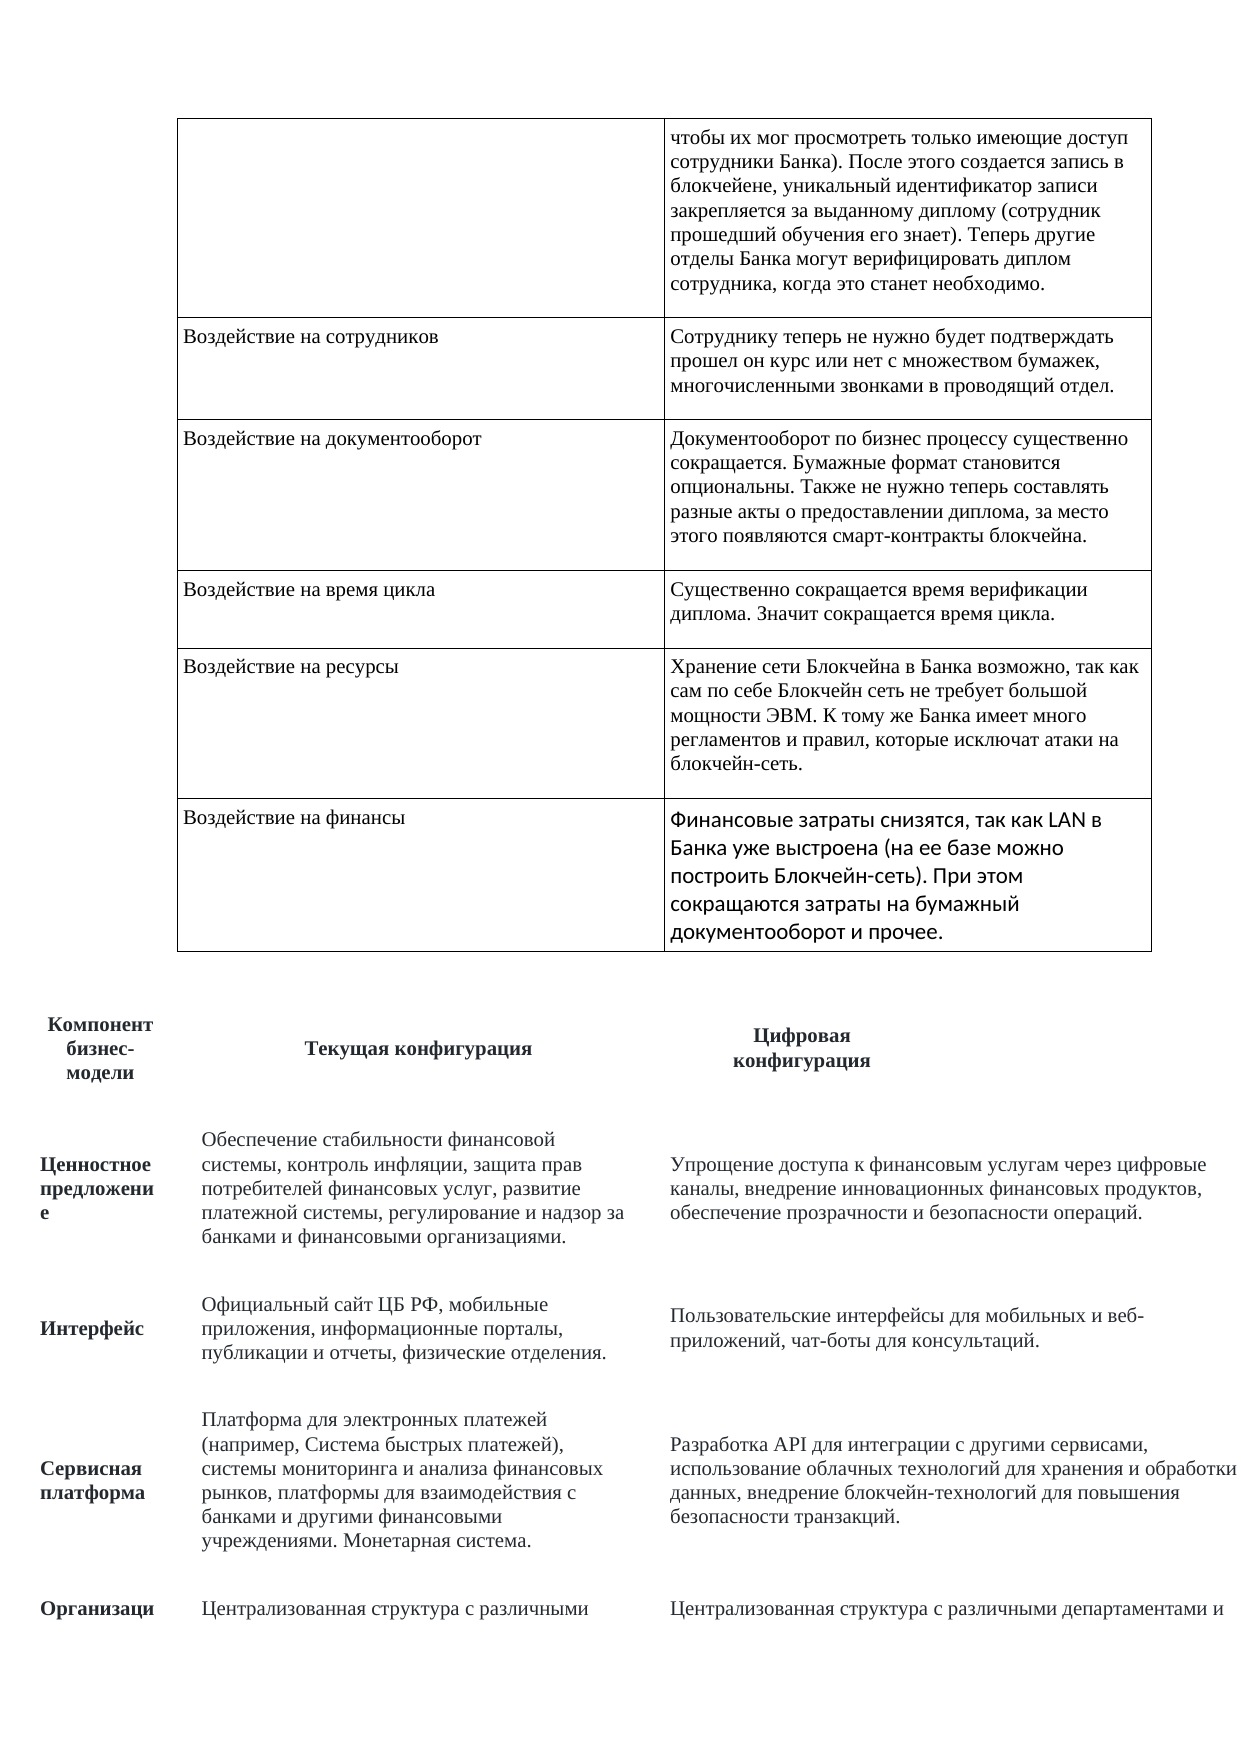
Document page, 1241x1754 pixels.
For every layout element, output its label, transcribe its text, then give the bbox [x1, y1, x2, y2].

table_cell Разработка API для интеграции с другими сервисами, использование облачных технологий для хранения и обработки данных, внедрение блокчейн-технологий для повышения безопасности транзакций. [650, 1398, 1240, 1586]
table_cell Платформа для электронных платежей (например, Система быстрых платежей), системы мониторинга и анализа финансовых рынков, платформы для взаимодействия с банками и другими финансовыми учреждениями. Монетарная система. [181, 1398, 650, 1586]
table_cell [178, 119, 664, 317]
table_cell Обеспечение стабильности финансовой системы, контроль инфляции, защита прав потребителей финансовых услуг, развитие платежной системы, регулирование и надзор за банками и финансовыми организациями. [181, 1118, 650, 1282]
table_cell Хранение сети Блокчейна в Банка возможно, так как сам по себе Блокчейн сеть не требует большой мощности ЭВМ. К тому же Банка имеет много регламентов и правил, которые исключат атаки на блокчейн-сеть. [665, 649, 1151, 798]
table_cell Ценностное предложение [20, 1118, 181, 1282]
table_cell Финансовые затраты снизятся, так как LAN в Банка уже выстроена (на ее базе можно построить Блокчейн-сеть). При этом сокращаются затраты на бумажный документооборот и прочее. [665, 799, 1151, 951]
table_cell Централизованная структура с различными [181, 1586, 650, 1629]
table_cell Официальный сайт ЦБ РФ, мобильные приложения, информационные порталы, публикации и отчеты, физические отделения. [181, 1282, 650, 1398]
table_cell Пользовательские интерфейсы для мобильных и веб-приложений, чат-боты для консультаций. [650, 1282, 1240, 1398]
table_header Цифровая конфигурация [650, 1002, 1240, 1118]
table_cell Организаци [20, 1586, 181, 1629]
table_cell Централизованная структура с различными департаментами и [650, 1586, 1240, 1629]
table_cell Воздействие на финансы [178, 799, 664, 951]
table_cell Сотруднику теперь не нужно будет подтверждать прошел он курс или нет с множеством бумажек, многочисленными звонками в проводящий отдел. [665, 318, 1151, 419]
table_header Текущая конфигурация [181, 1002, 650, 1118]
table_cell Воздействие на документооборот [178, 420, 664, 570]
table_header Компонент бизнес-модели [20, 1002, 181, 1118]
table_cell Воздействие на время цикла [178, 571, 664, 647]
table_cell Воздействие на сотрудников [178, 318, 664, 419]
table_cell Существенно сокращается время верификации диплома. Значит сокращается время цикла. [665, 571, 1151, 647]
table_cell Упрощение доступа к финансовым услугам через цифровые каналы, внедрение инновационных финансовых продуктов, обеспечение прозрачности и безопасности операций. [650, 1118, 1240, 1282]
table_cell Сервисная платформа [20, 1398, 181, 1586]
table_cell Воздействие на ресурсы [178, 649, 664, 798]
table_cell Документооборот по бизнес процессу существенно сокращается. Бумажные формат становится опциональны. Также не нужно теперь составлять разные акты о предоставлении диплома, за место этого появляются смарт-контракты блокчейна. [665, 420, 1151, 570]
table_cell Интерфейс [20, 1282, 181, 1398]
table_cell чтобы их мог просмотреть только имеющие доступ сотрудники Банка). После этого создается запись в блокчейене, уникальный идентификатор записи закрепляется за выданному диплому (сотрудник прошедший обучения его знает). Теперь другие отделы Банка могут верифицировать диплом сотрудника, когда это станет необходимо. [665, 119, 1151, 317]
